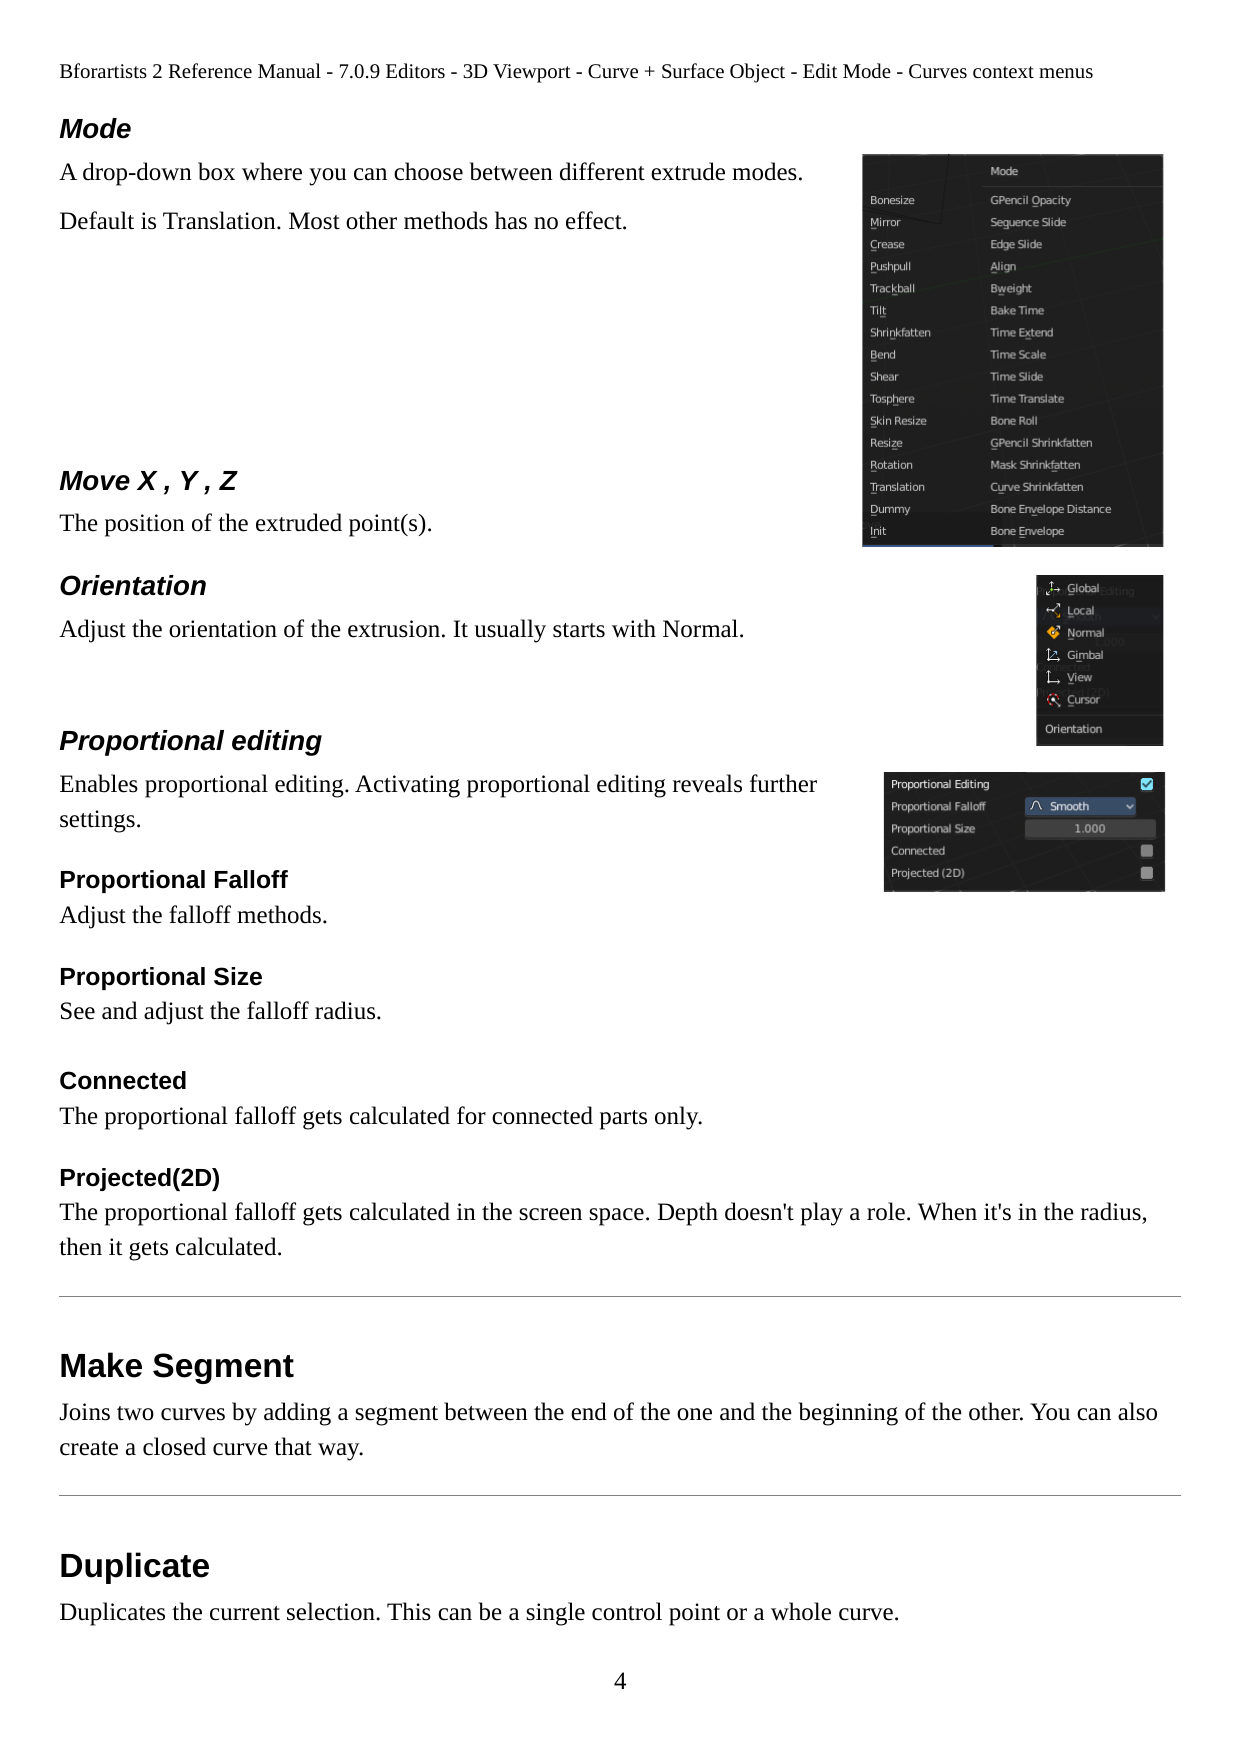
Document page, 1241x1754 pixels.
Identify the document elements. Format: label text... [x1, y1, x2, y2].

subtitle Move X , Y , Z [59, 464, 862, 496]
picture [883, 772, 1166, 892]
text See and adjust the falloff radius. [59, 996, 1181, 1025]
picture [1036, 575, 1164, 746]
subtitle Proportional Falloff [59, 865, 1181, 894]
text The proportional falloff gets calculated for connected parts only. [59, 1101, 1181, 1130]
text Joins two curves by adding a segment between the end of the one and the beginning of the other. You can also create a closed curve that way. [59, 1397, 1181, 1460]
subtitle Projected(2D) [59, 1163, 1181, 1191]
text The position of the extruded point(s). [59, 508, 862, 537]
text Enables proportional editing. Activating proportional editing reveals further settings. [59, 769, 1181, 832]
subtitle Proportional editing [59, 725, 1181, 757]
subtitle Duplicate [59, 1546, 1181, 1584]
subtitle Connected [59, 1066, 1181, 1095]
picture [862, 154, 1164, 547]
subtitle Proportional Size [59, 962, 1181, 990]
text A drop-down box where you can choose between different extrude modes. [59, 157, 862, 186]
text The proportional falloff gets calculated in the screen space. Depth doesn't play a role. When it's in the radius, then it gets calculated. [59, 1197, 1181, 1261]
text Adjust the orientation of the extrusion. It usually starts with Normal. [59, 614, 1036, 643]
text Default is Translation. Most other methods has no effect. [59, 206, 862, 235]
text Duplicates the current selection. This can be a single control point or a whole curve. [59, 1597, 1181, 1626]
subtitle [1164, 464, 1181, 496]
subtitle Mode [59, 113, 1181, 144]
text Adjust the falloff methods. [59, 900, 1181, 929]
subtitle Make Segment [59, 1346, 1181, 1385]
subtitle Orientation [59, 570, 1181, 602]
